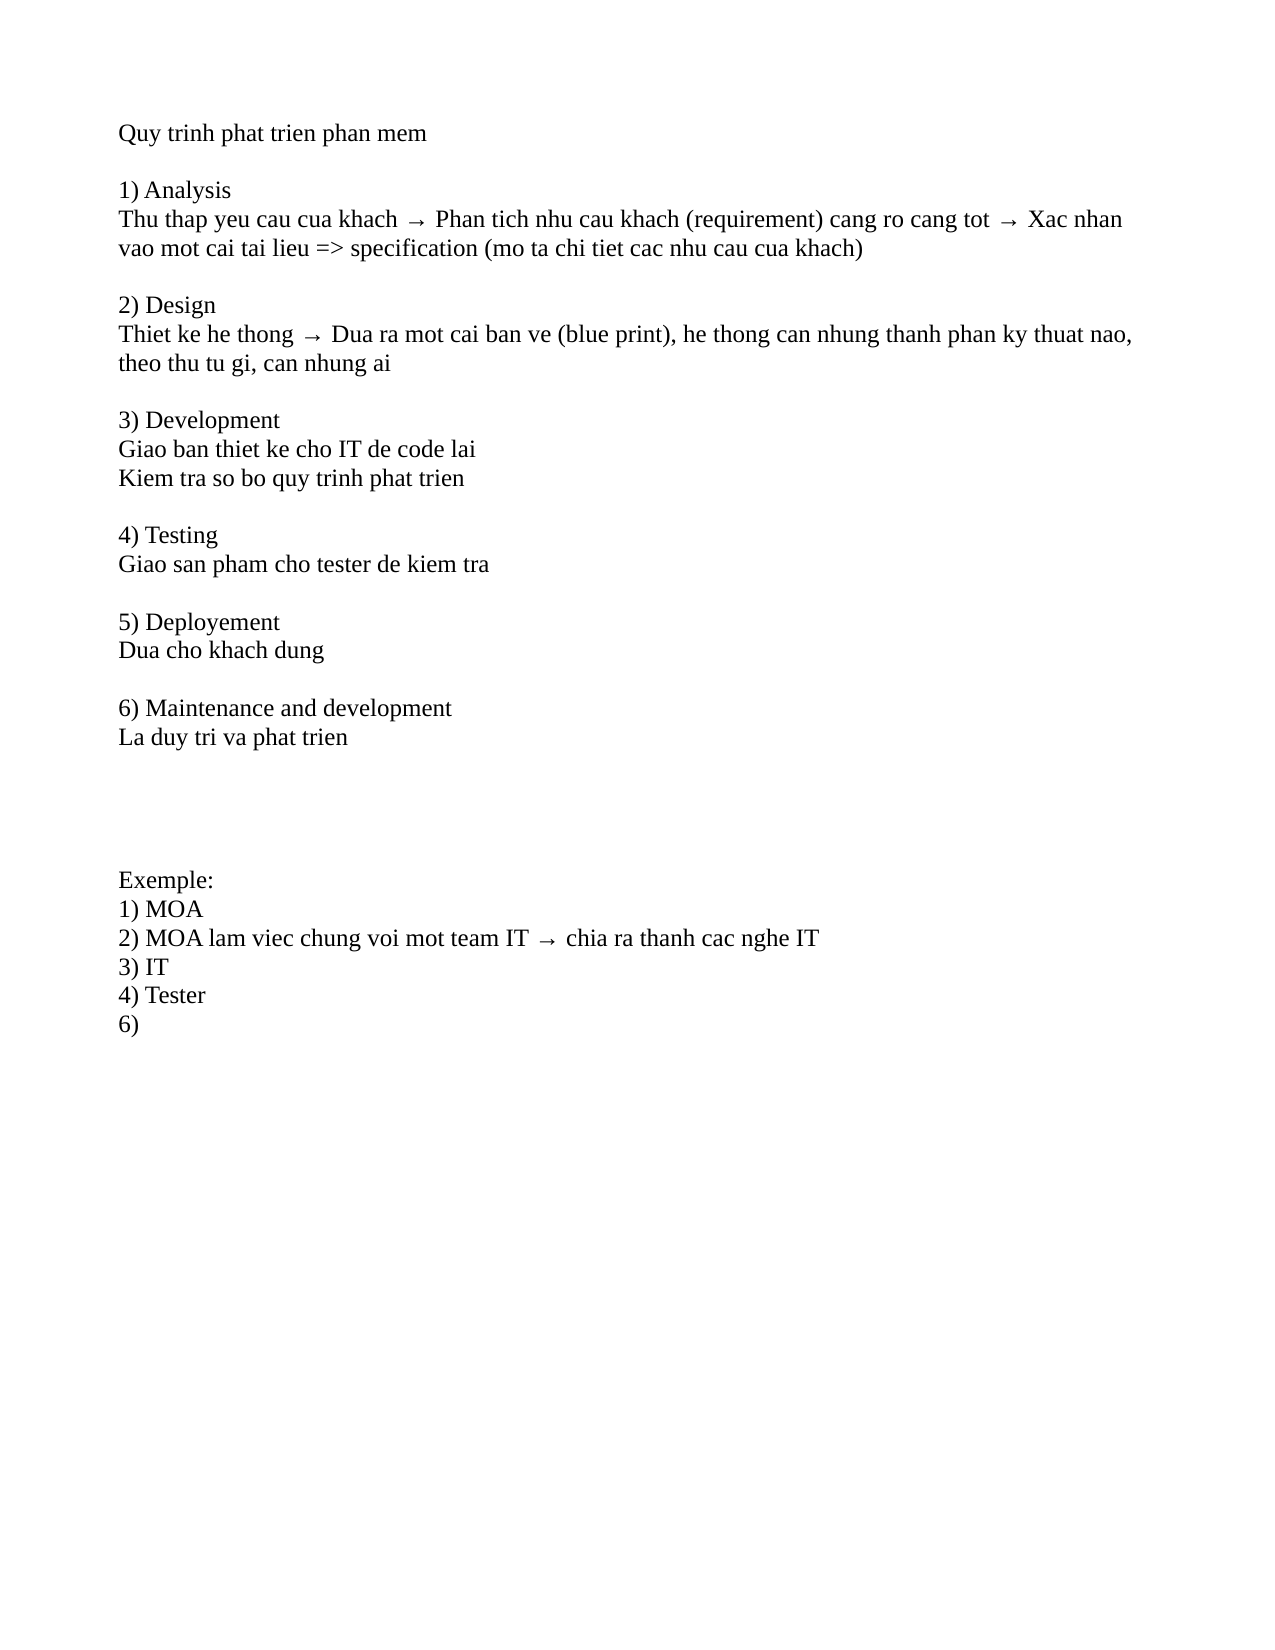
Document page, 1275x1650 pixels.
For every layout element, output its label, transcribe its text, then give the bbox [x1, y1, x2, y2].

text 2) MOA lam viec chung voi mot team IT → chia ra thanh cac nghe IT [118, 923, 1157, 952]
text Thu thap yeu cau cua khach → Phan tich nhu cau khach (requirement) cang ro cang tot → Xac nhan vao mot cai tai lieu => specification (mo ta chi tiet cac nhu cau cua khach) [118, 204, 1157, 262]
text Quy trinh phat trien phan mem [118, 118, 1157, 147]
text 6) Maintenance and development [118, 693, 1157, 722]
text Kiem tra so bo quy trinh phat trien [118, 463, 1157, 492]
text 3) IT [118, 952, 1157, 981]
text 3) Development [118, 406, 1157, 434]
text 1) MOA [118, 894, 1157, 923]
text 6) [118, 1009, 1157, 1038]
text 4) Testing [118, 521, 1157, 549]
text La duy tri va phat trien [118, 722, 1157, 751]
text Exemple: [118, 866, 1157, 894]
text Giao ban thiet ke cho IT de code lai [118, 434, 1157, 463]
text Dua cho khach dung [118, 636, 1157, 664]
text Thiet ke he thong → Dua ra mot cai ban ve (blue print), he thong can nhung thanh phan ky thuat nao, theo thu tu gi, can nhung ai [118, 319, 1157, 377]
text 5) Deployement [118, 607, 1157, 636]
text 2) Design [118, 291, 1157, 319]
text 1) Analysis [118, 176, 1157, 204]
text 4) Tester [118, 981, 1157, 1009]
text Giao san pham cho tester de kiem tra [118, 549, 1157, 578]
